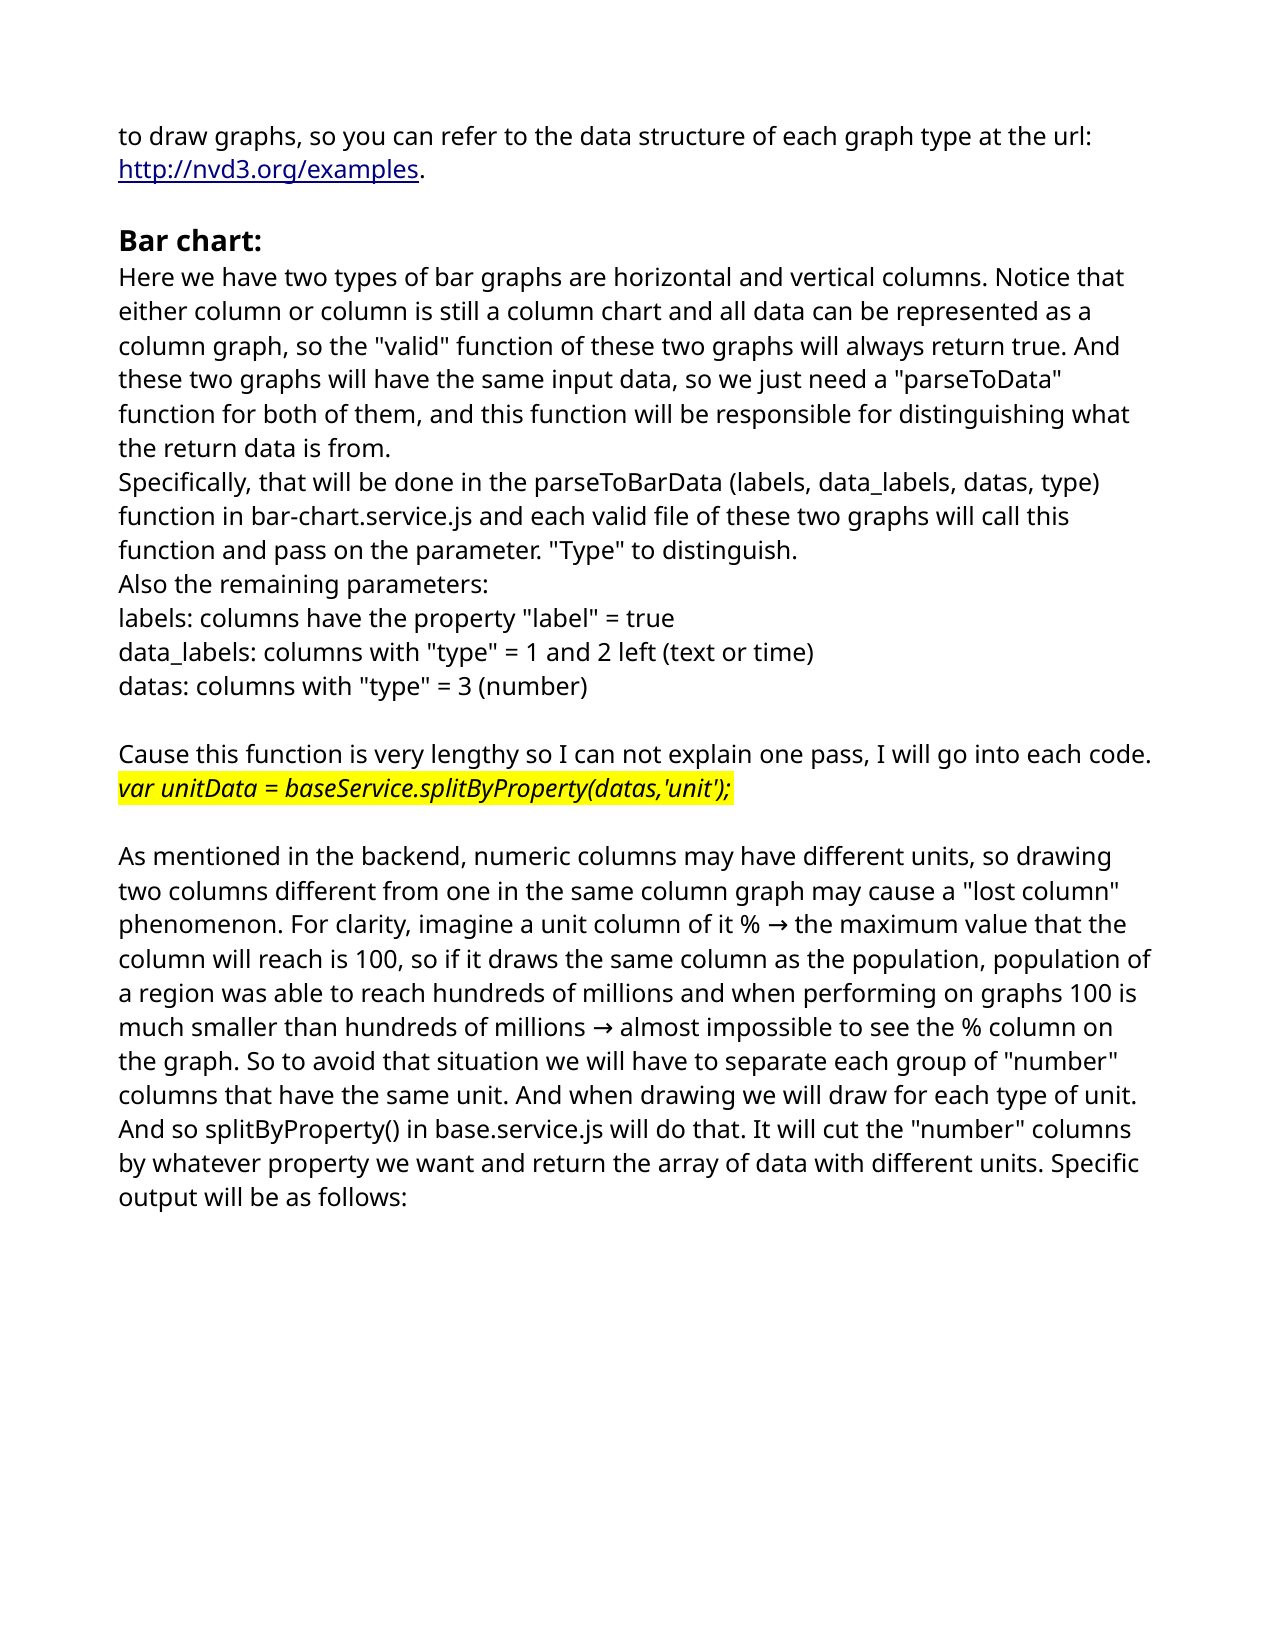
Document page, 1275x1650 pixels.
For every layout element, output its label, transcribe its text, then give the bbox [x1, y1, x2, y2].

text Specifically, that will be done in the parseToBarData (labels, data_labels, datas, type) function in bar-chart.service.js and each valid file of these two graphs will call this function and pass on the parameter. "Type" to distinguish. [118, 464, 1157, 567]
text Bar chart: [118, 220, 1157, 260]
text data_labels: columns with "type" = 1 and 2 left (text or time) [118, 635, 1157, 669]
text Also the remaining parameters: [118, 567, 1157, 601]
text labels: columns have the property "label" = true [118, 601, 1157, 635]
text datas: columns with "type" = 3 (number) [118, 669, 1157, 703]
text to draw graphs, so you can refer to the data structure of each graph type at the url: http://nvd3.org/examples. [118, 118, 1157, 186]
text Cause this function is very lengthy so I can not explain one pass, I will go into each code. [118, 737, 1157, 771]
text As mentioned in the backend, numeric columns may have different units, so drawing two columns different from one in the same column graph may cause a "lost column" phenomenon. For clarity, imagine a unit column of it % → the maximum value that the column will reach is 100, so if it draws the same column as the population, population of a region was able to reach hundreds of millions and when performing on graphs 100 is much smaller than hundreds of millions → almost impossible to see the % column on the graph. So to avoid that situation we will have to separate each group of "number" columns that have the same unit. And when drawing we will draw for each type of unit. [118, 839, 1157, 1112]
text And so splitByProperty() in base.service.js will do that. It will cut the "number" columns by whatever property we want and return the array of data with different units. Specific output will be as follows: [118, 1112, 1157, 1214]
text Here we have two types of bar graphs are horizontal and vertical columns. Notice that either column or column is still a column chart and all data can be represented as a column graph, so the "valid" function of these two graphs will always return true. And these two graphs will have the same input data, so we just need a "parseToData" function for both of them, and this function will be responsible for distinguishing what the return data is from. [118, 260, 1157, 464]
text var unitData = baseService.splitByProperty(datas,'unit'); [118, 771, 1157, 805]
